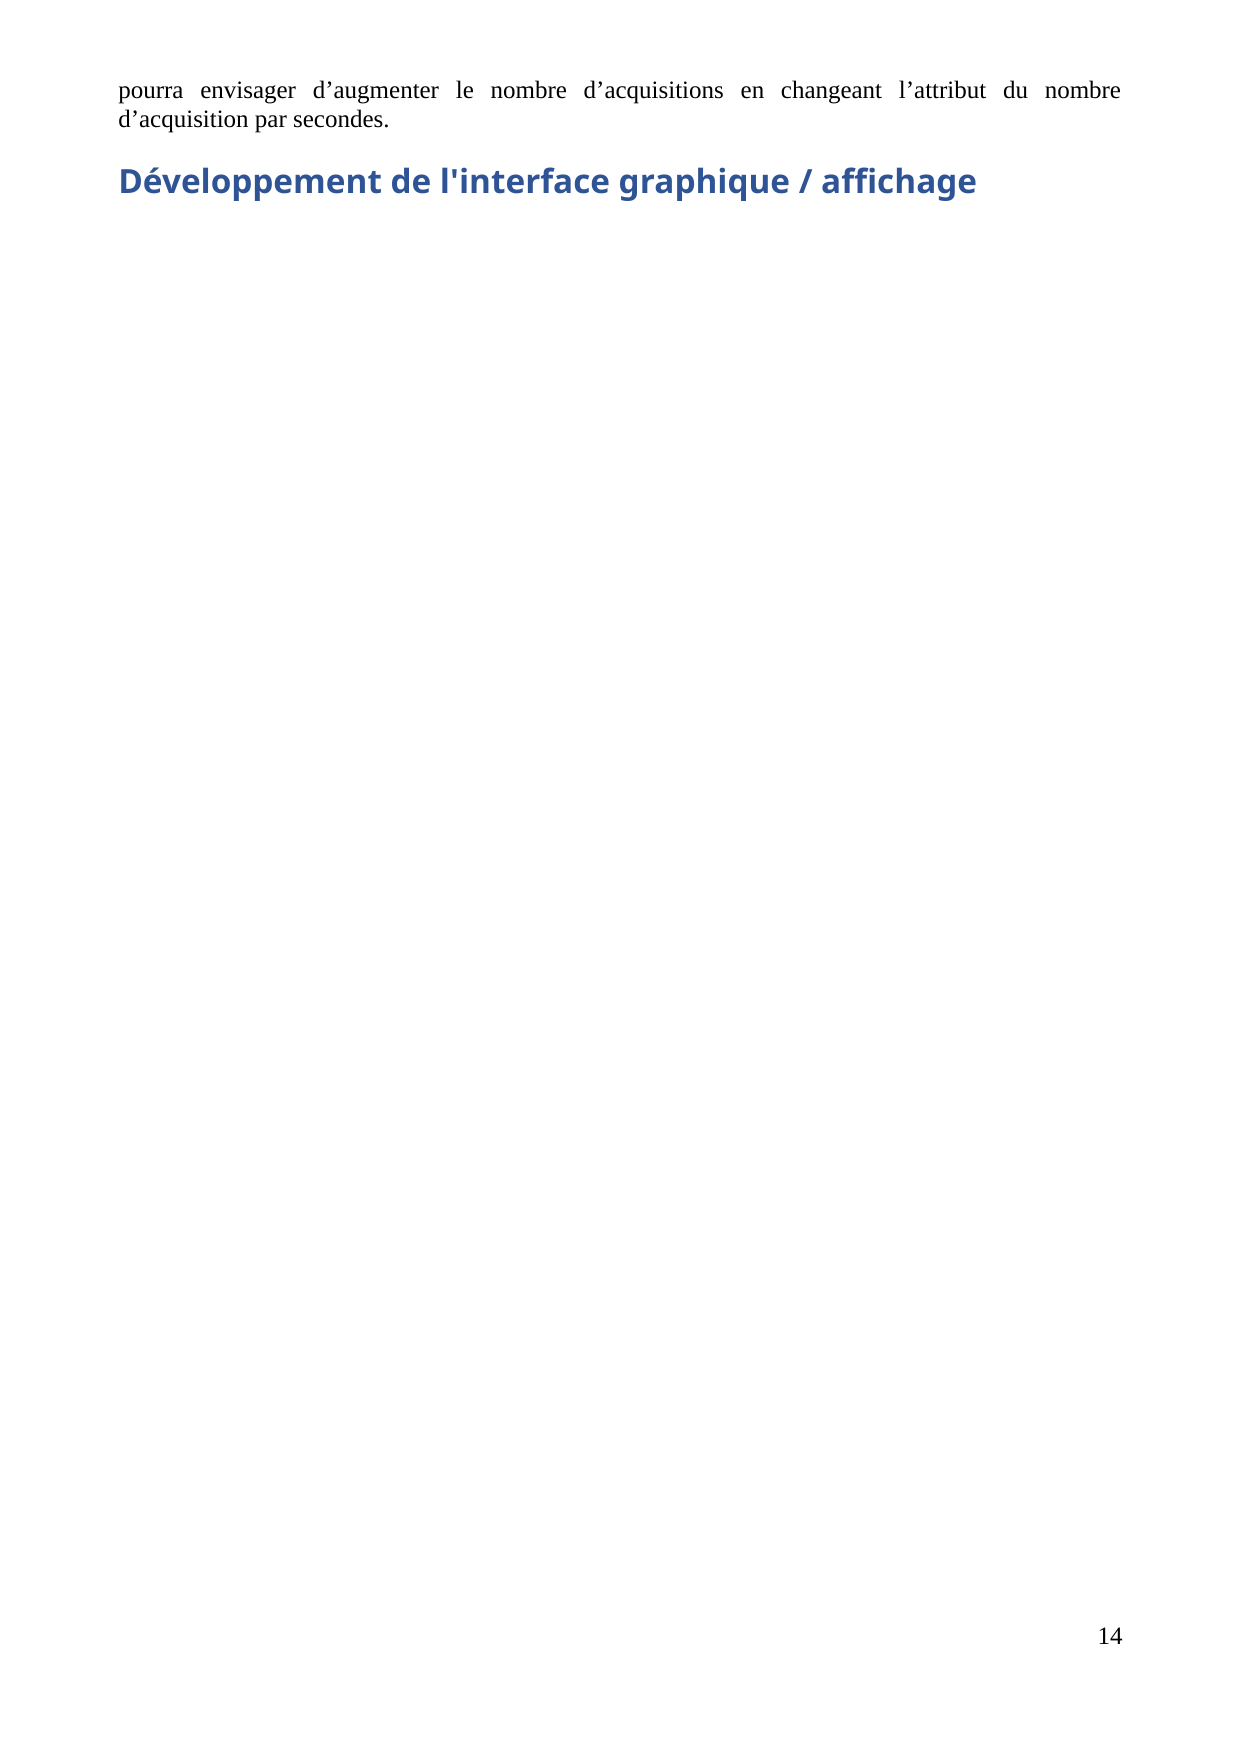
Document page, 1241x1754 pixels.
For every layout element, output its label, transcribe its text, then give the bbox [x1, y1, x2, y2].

subtitle Développement de l'interface graphique / affichage [118, 157, 1122, 203]
text pourra envisager d’augmenter le nombre d’acquisitions en changeant l’attribut du nombre d’acquisition par secondes. [118, 75, 1122, 132]
